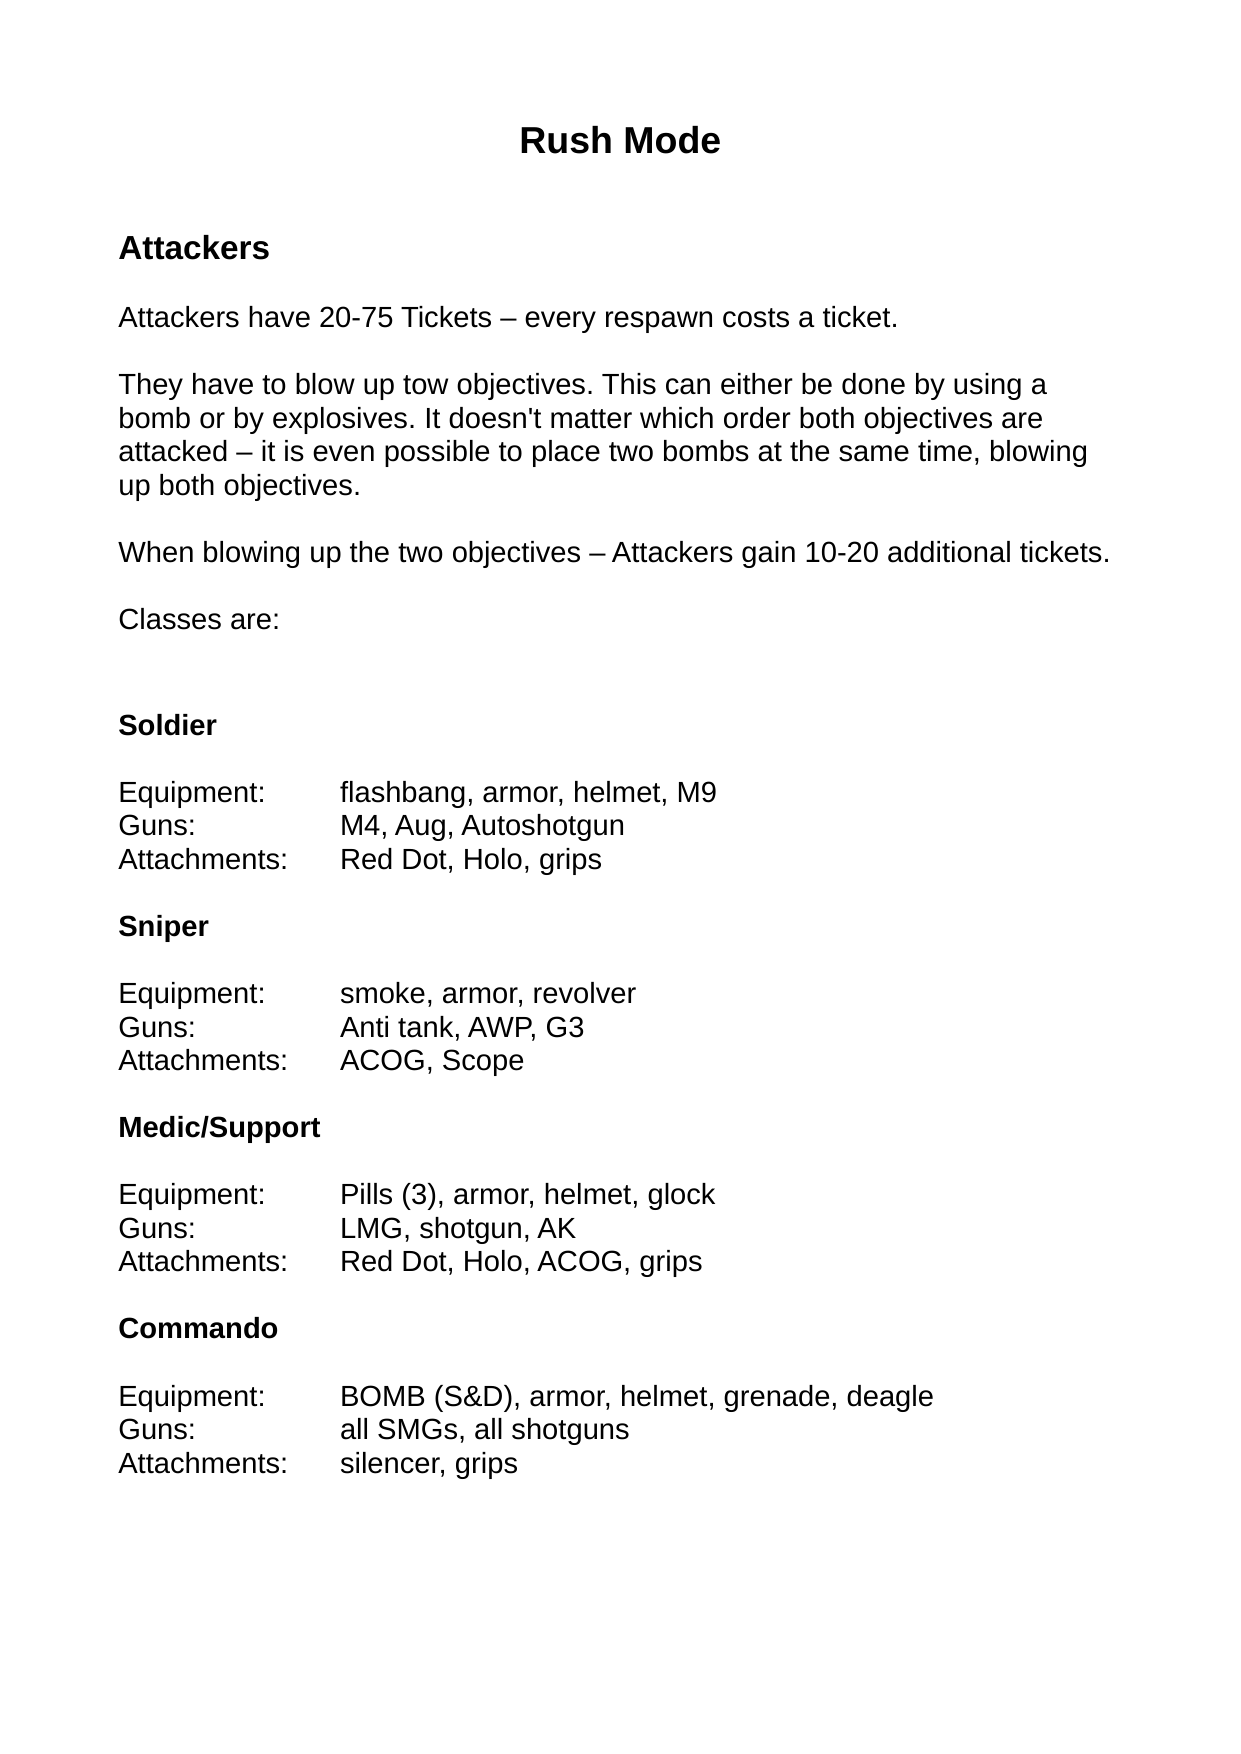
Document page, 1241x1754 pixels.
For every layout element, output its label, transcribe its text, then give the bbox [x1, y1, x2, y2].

text Guns: LMG, shotgun, AK [118, 1211, 1122, 1244]
text When blowing up the two objectives – Attackers gain 10-20 additional tickets. [118, 535, 1122, 569]
text Equipment: smoke, armor, revolver [118, 976, 1122, 1009]
text Medic/Support [118, 1110, 1122, 1144]
text Guns: all SMGs, all shotguns [118, 1412, 1122, 1446]
text Attachments: ACOG, Scope [118, 1043, 1122, 1077]
text Soldier [118, 708, 1122, 741]
text Equipment: flashbang, armor, helmet, M9 [118, 775, 1122, 808]
text Classes are: [118, 602, 1122, 636]
text Attackers have 20-75 Tickets – every respawn costs a ticket. [118, 300, 1122, 334]
text Rush Mode [118, 118, 1122, 161]
text They have to blow up tow objectives. This can either be done by using a bomb or by explosives. It doesn't matter which order both objectives are attacked – it is even possible to place two bombs at the same time, blowing up both objectives. [118, 367, 1122, 502]
text Attachments: Red Dot, Holo, ACOG, grips [118, 1244, 1122, 1278]
text Guns: M4, Aug, Autoshotgun [118, 808, 1122, 842]
text Equipment: BOMB (S&D), armor, helmet, grenade, deagle [118, 1378, 1122, 1412]
text Guns: Anti tank, AWP, G3 [118, 1009, 1122, 1043]
text Equipment: Pills (3), armor, helmet, glock [118, 1177, 1122, 1211]
text Attachments: silencer, grips [118, 1446, 1122, 1479]
text Attackers [118, 228, 1122, 267]
text Commando [118, 1311, 1122, 1345]
text Attachments: Red Dot, Holo, grips [118, 842, 1122, 875]
text Sniper [118, 909, 1122, 942]
